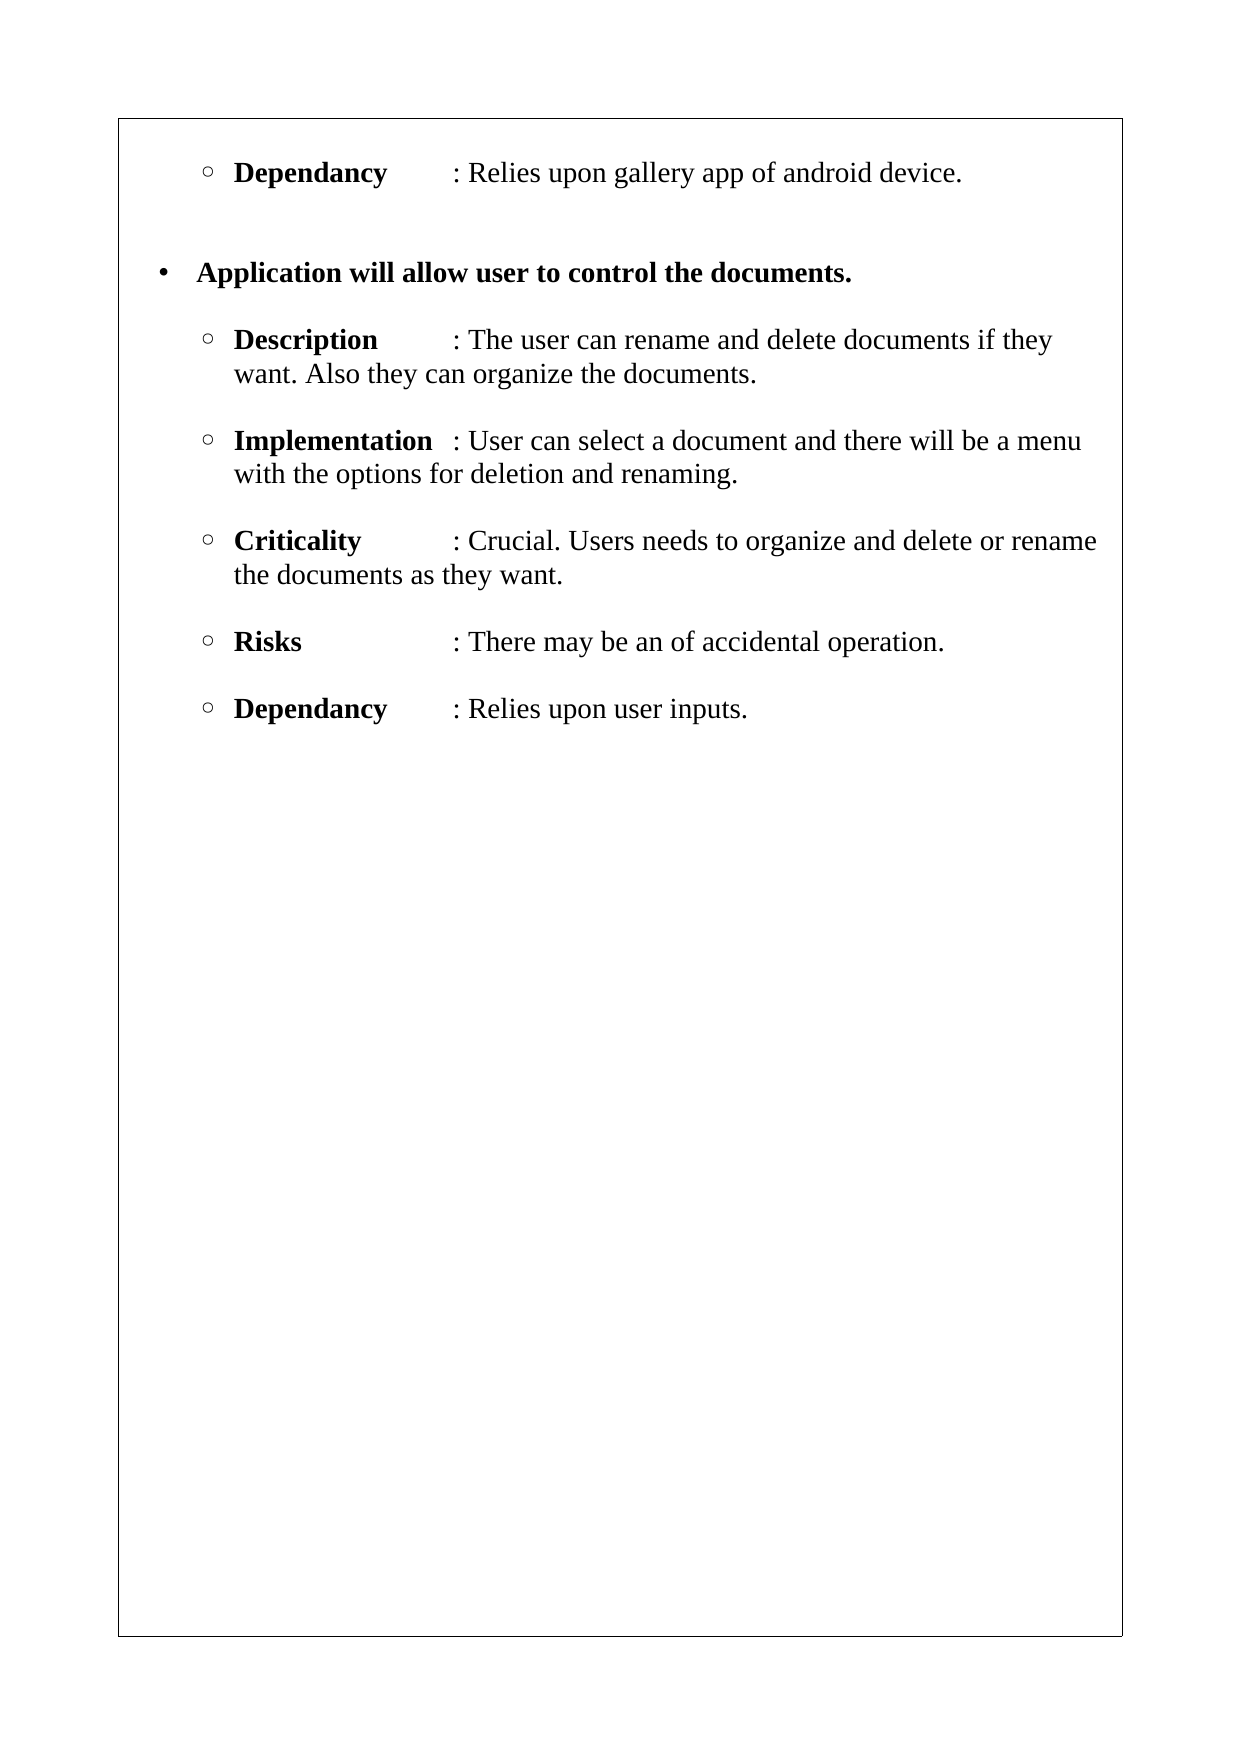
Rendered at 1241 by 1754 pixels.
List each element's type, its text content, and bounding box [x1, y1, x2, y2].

list Dependancy : Relies upon gallery app of android device. [196, 155, 1119, 188]
list Dependancy : Relies upon user inputs. [196, 691, 1119, 725]
list Implementation : User can select a document and there will be a menu with the options for deletion and renaming. [196, 423, 1119, 490]
list Criticality : Crucial. Users needs to organize and delete or rename the documents as they want. [196, 523, 1119, 591]
list Application will allow user to control the documents. [159, 255, 1119, 289]
list Description : The user can rename and delete documents if they want. Also they can organize the documents. [196, 322, 1119, 389]
list Risks : There may be an of accidental operation. [196, 624, 1119, 658]
